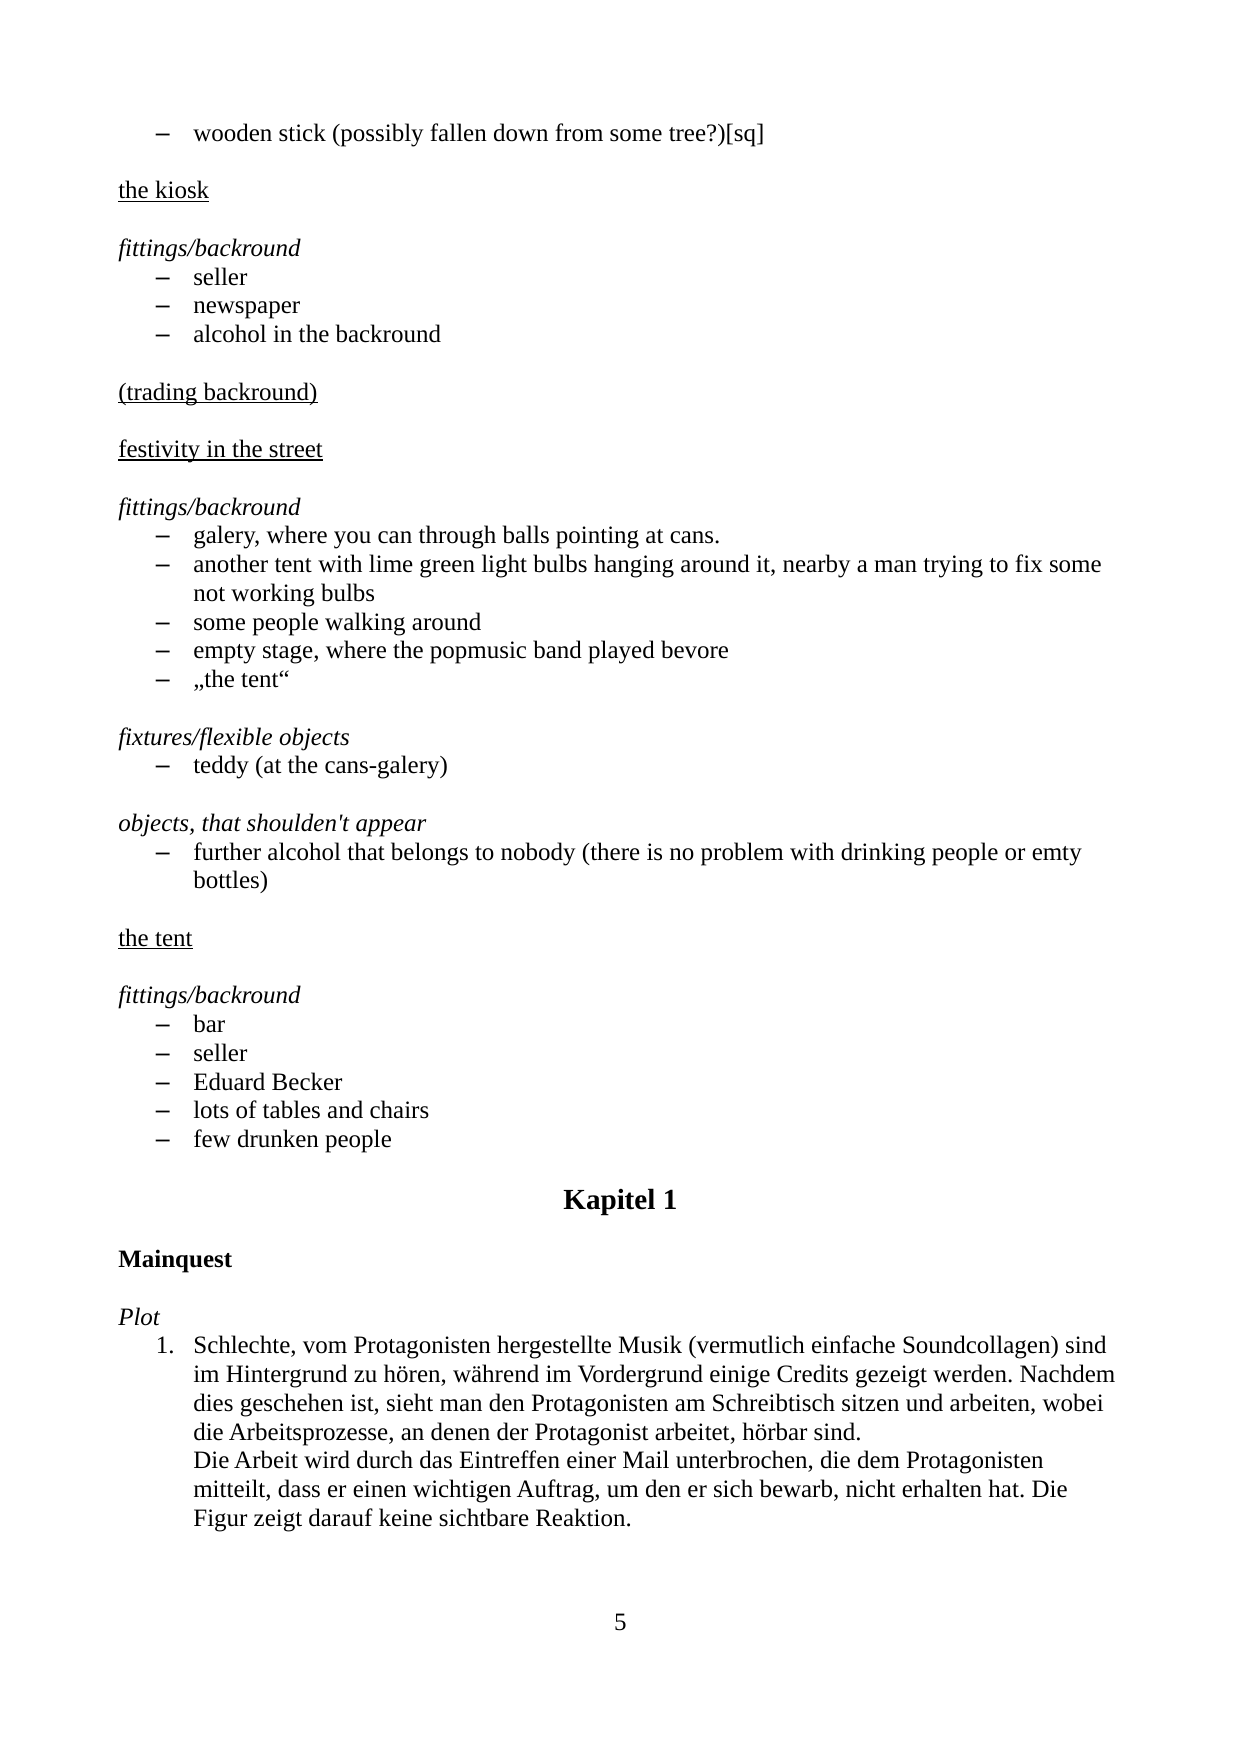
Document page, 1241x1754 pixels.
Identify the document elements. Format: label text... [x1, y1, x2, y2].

list some people walking around [156, 607, 1122, 636]
text fittings/backround [118, 233, 1122, 262]
list lots of tables and chairs [156, 1096, 1122, 1124]
list another tent with lime green light bulbs hanging around it, nearby a man trying to fix some not working bulbs [156, 549, 1122, 607]
list Eduard Becker [156, 1067, 1122, 1096]
text objects, that shoulden't appear [118, 808, 1122, 837]
list seller [156, 262, 1122, 291]
list bar [156, 1009, 1122, 1038]
text Plot [118, 1302, 1122, 1330]
list empty stage, where the popmusic band played bevore [156, 636, 1122, 664]
list few drunken people [156, 1124, 1122, 1153]
list galery, where you can through balls pointing at cans. [156, 521, 1122, 549]
list newspaper [156, 291, 1122, 319]
text Kapitel 1 [118, 1182, 1122, 1215]
list alcohol in the backround [156, 319, 1122, 348]
text fixtures/flexible objects [118, 722, 1122, 751]
list Schlechte, vom Protagonisten hergestellte Musik (vermutlich einfache Soundcollagen) sind im Hintergrund zu hören, während im Vordergrund einige Credits gezeigt werden. Nachdem dies geschehen ist, sieht man den Protagonisten am Schreibtisch sitzen und arbeiten, wobei die Arbeitsprozesse, an denen der Protagonist arbeitet, hörbar sind. [156, 1330, 1122, 1445]
text (trading backround) [118, 377, 1122, 406]
list wooden stick (possibly fallen down from some tree?)[sq] [156, 118, 1122, 147]
list Die Arbeit wird durch das Eintreffen einer Mail unterbrochen, die dem Protagonisten mitteilt, dass er einen wichtigen Auftrag, um den er sich bewarb, nicht erhalten hat. Die Figur zeigt darauf keine sichtbare Reaktion. [156, 1445, 1122, 1532]
list further alcohol that belongs to nobody (there is no problem with drinking people or emty bottles) [156, 837, 1122, 894]
text Mainquest [118, 1244, 1122, 1273]
list seller [156, 1038, 1122, 1067]
text festivity in the street [118, 434, 1122, 463]
text fittings/backround [118, 981, 1122, 1009]
text the kiosk [118, 176, 1122, 204]
list teddy (at the cans-galery) [156, 751, 1122, 779]
text fittings/backround [118, 492, 1122, 521]
text the tent [118, 923, 1122, 952]
list „the tent“ [156, 664, 1122, 693]
